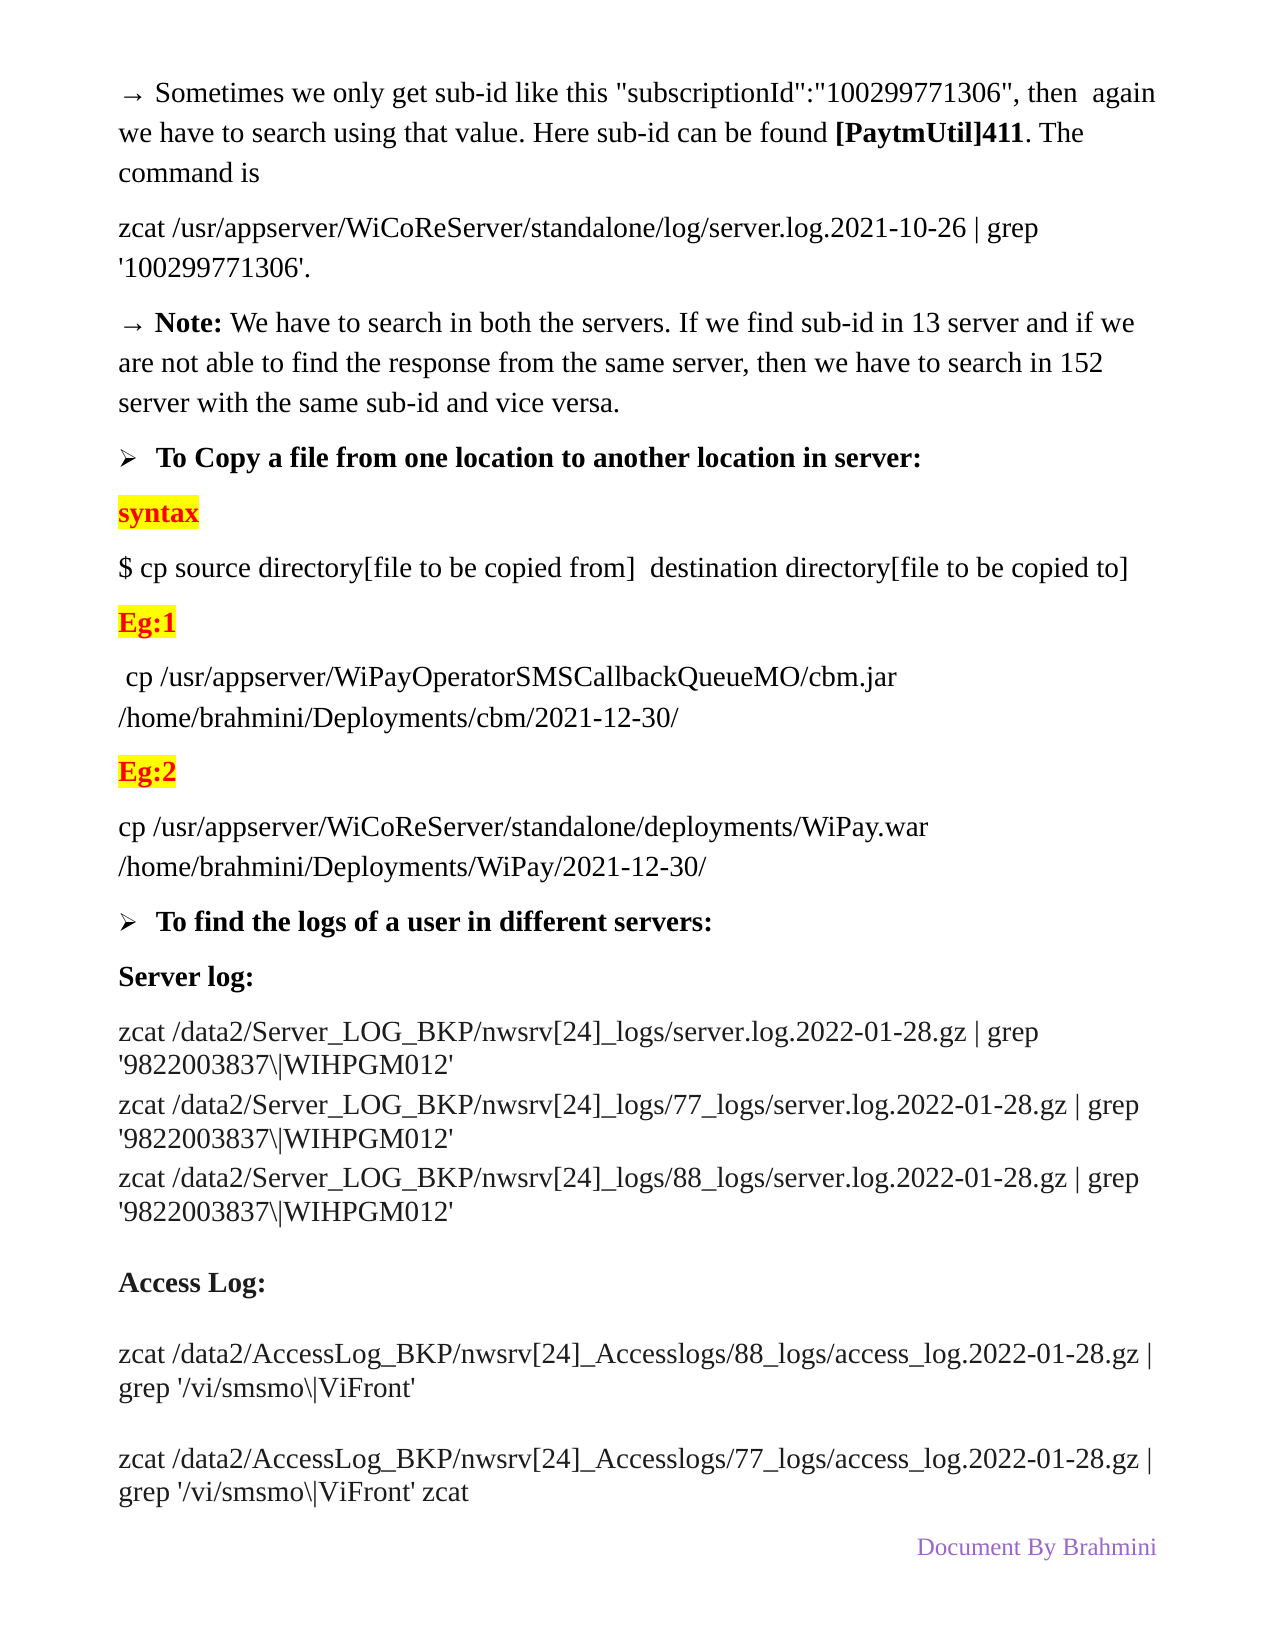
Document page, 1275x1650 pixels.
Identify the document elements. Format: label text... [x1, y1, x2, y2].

text Server log: [118, 959, 1157, 993]
text zcat /usr/appserver/WiCoReServer/standalone/log/server.log.2021-10-26 | grep '100299771306'. [118, 210, 1157, 284]
text zcat /data2/AccessLog_BKP/nwsrv[24]_Accesslogs/88_logs/access_log.2022-01-28.gz | grep '/vi/smsmo\|ViFront' [118, 1336, 1169, 1403]
list To Copy a file from one location to another location in server: [118, 440, 1157, 474]
text $ cp source directory[file to be copied from] destination directory[file to be copied to] [118, 550, 1157, 583]
text cp /usr/appserver/WiPayOperatorSMSCallbackQueueMO/cbm.jar /home/brahmini/Deployments/cbm/2021-12-30/ [118, 659, 1157, 733]
text zcat /data2/Server_LOG_BKP/nwsrv[24]_logs/88_logs/server.log.2022-01-28.gz | grep '9822003837\|WIHPGM012' [118, 1161, 1169, 1228]
text Access Log: [118, 1265, 1169, 1299]
list To find the logs of a user in different servers: [118, 904, 1157, 938]
text Eg:1 [118, 605, 1157, 638]
text cp /usr/appserver/WiCoReServer/standalone/deployments/WiPay.war /home/brahmini/Deployments/WiPay/2021-12-30/ [118, 809, 1157, 883]
text zcat /data2/Server_LOG_BKP/nwsrv[24]_logs/server.log.2022-01-28.gz | grep '9822003837\|WIHPGM012' [118, 1014, 1169, 1081]
text syntax [118, 495, 1157, 529]
text Eg:2 [118, 754, 1157, 788]
text zcat /data2/Server_LOG_BKP/nwsrv[24]_logs/77_logs/server.log.2022-01-28.gz | grep '9822003837\|WIHPGM012' [118, 1087, 1169, 1154]
text zcat /data2/AccessLog_BKP/nwsrv[24]_Accesslogs/77_logs/access_log.2022-01-28.gz | grep '/vi/smsmo\|ViFront' zcat [118, 1441, 1157, 1508]
text → Note: We have to search in both the servers. If we find sub-id in 13 server and if we are not able to find the response from the same server, then we have to search in 152 server with the same sub-id and vice versa. [118, 305, 1157, 419]
text → Sometimes we only get sub-id like this "subscriptionId":"100299771306", then again we have to search using that value. Here sub-id can be found [PaytmUtil]411. The command is [118, 75, 1157, 189]
